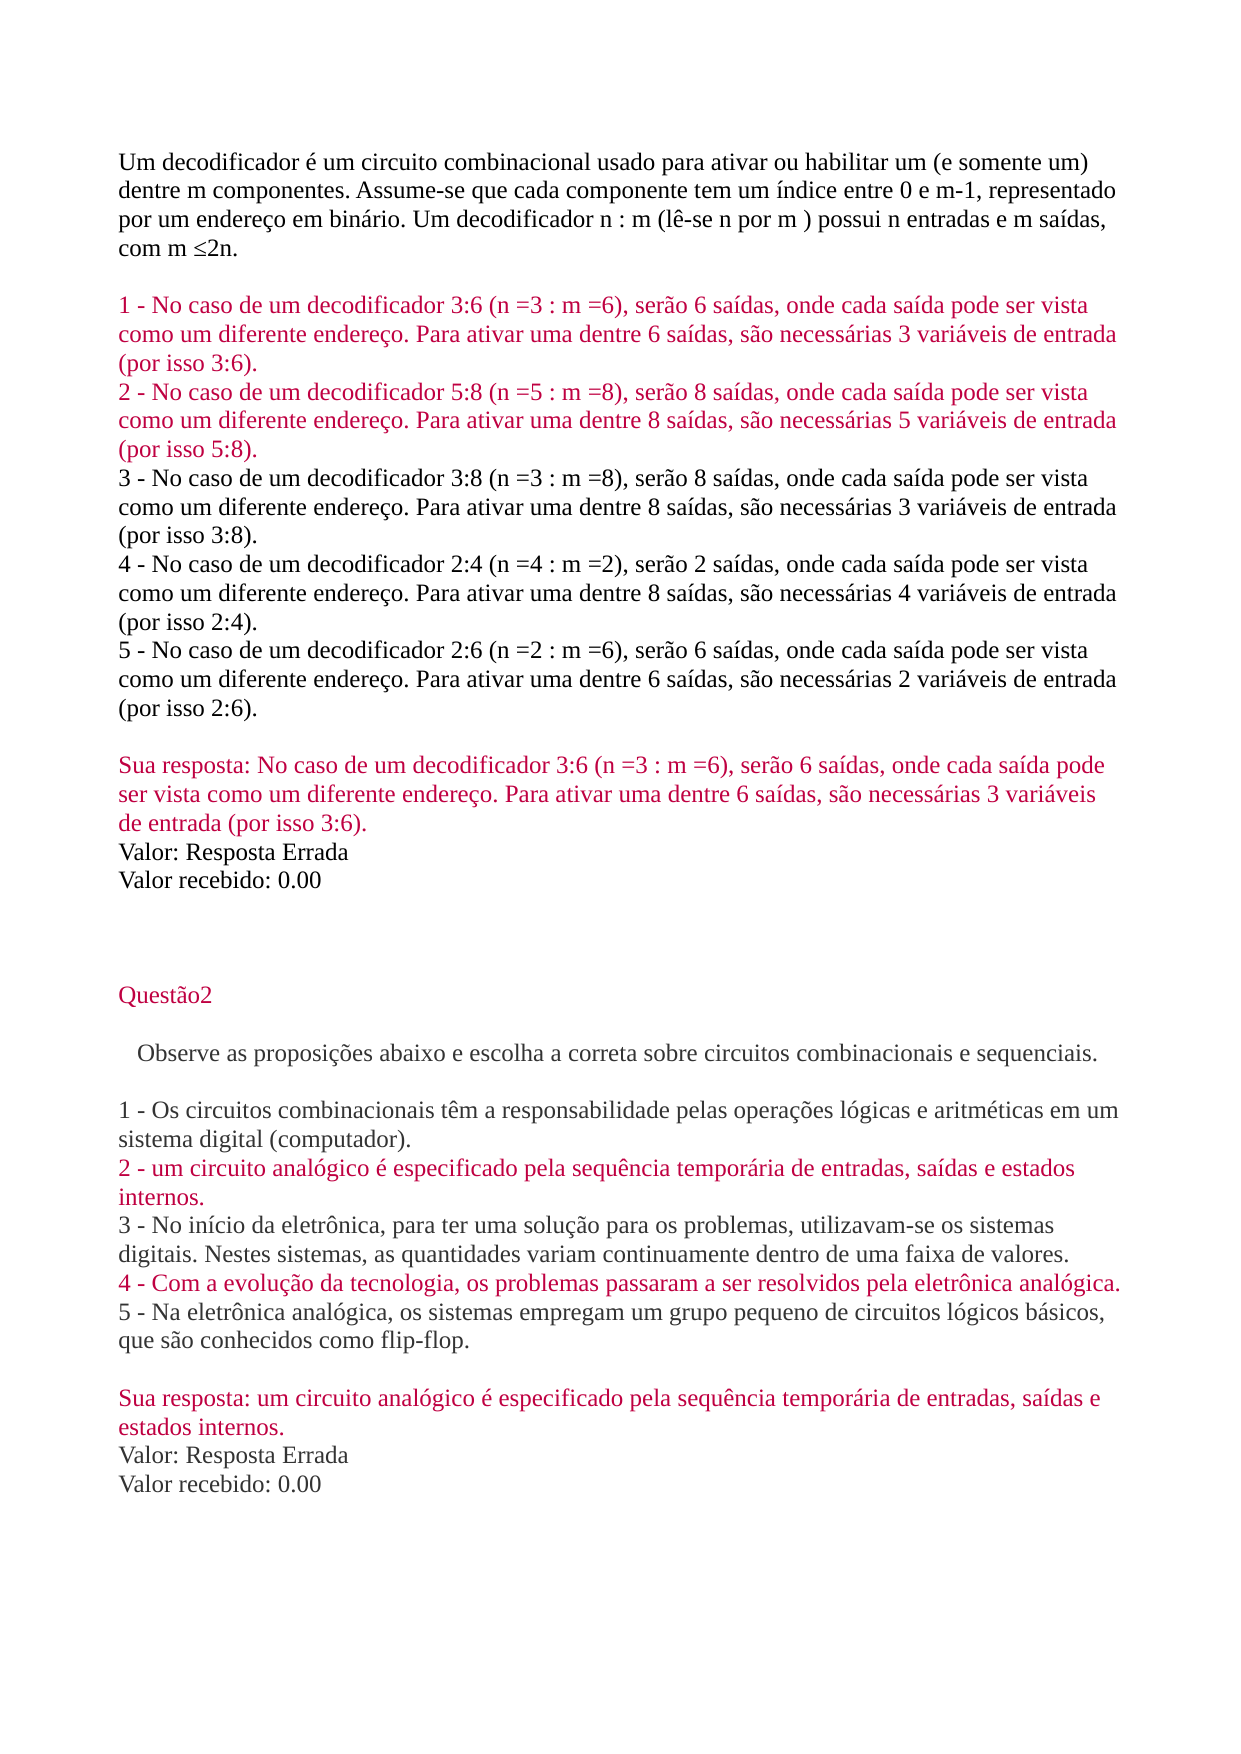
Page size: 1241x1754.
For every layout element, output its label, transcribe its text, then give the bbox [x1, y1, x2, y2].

text 5 - Na eletrônica analógica, os sistemas empregam um grupo pequeno de circuitos lógicos básicos, que são conhecidos como flip-flop. [118, 1297, 1122, 1354]
text Questão2 [118, 981, 1122, 1009]
text Um decodificador é um circuito combinacional usado para ativar ou habilitar um (e somente um) dentre m componentes. Assume-se que cada componente tem um índice entre 0 e m-1, representado por um endereço em binário. Um decodificador n : m (lê-se n por m ) possui n entradas e m saídas, com m ≤2n. [118, 147, 1122, 262]
text 3 - No início da eletrônica, para ter uma solução para os problemas, utilizavam-se os sistemas digitais. Nestes sistemas, as quantidades variam continuamente dentro de uma faixa de valores. [118, 1211, 1122, 1268]
text 2 - No caso de um decodificador 5:8 (n =5 : m =8), serão 8 saídas, onde cada saída pode ser vista como um diferente endereço. Para ativar uma dentre 8 saídas, são necessárias 5 variáveis de entrada (por isso 5:8). [118, 377, 1122, 463]
text Valor: Resposta Errada [118, 1441, 1122, 1469]
text Sua resposta: No caso de um decodificador 3:6 (n =3 : m =6), serão 6 saídas, onde cada saída pode ser vista como um diferente endereço. Para ativar uma dentre 6 saídas, são necessárias 3 variáveis de entrada (por isso 3:6). [118, 751, 1122, 837]
text 1 - No caso de um decodificador 3:6 (n =3 : m =6), serão 6 saídas, onde cada saída pode ser vista como um diferente endereço. Para ativar uma dentre 6 saídas, são necessárias 3 variáveis de entrada (por isso 3:6). [118, 291, 1122, 377]
text 2 - um circuito analógico é especificado pela sequência temporária de entradas, saídas e estados internos. [118, 1153, 1122, 1211]
text Sua resposta: um circuito analógico é especificado pela sequência temporária de entradas, saídas e estados internos. [118, 1383, 1122, 1441]
text Observe as proposições abaixo e escolha a correta sobre circuitos combinacionais e sequenciais. [118, 1038, 1122, 1067]
text 3 - No caso de um decodificador 3:8 (n =3 : m =8), serão 8 saídas, onde cada saída pode ser vista como um diferente endereço. Para ativar uma dentre 8 saídas, são necessárias 3 variáveis de entrada (por isso 3:8). [118, 463, 1122, 549]
text 4 - Com a evolução da tecnologia, os problemas passaram a ser resolvidos pela eletrônica analógica. [118, 1268, 1122, 1297]
text 4 - No caso de um decodificador 2:4 (n =4 : m =2), serão 2 saídas, onde cada saída pode ser vista como um diferente endereço. Para ativar uma dentre 8 saídas, são necessárias 4 variáveis de entrada (por isso 2:4). [118, 549, 1122, 636]
text 5 - No caso de um decodificador 2:6 (n =2 : m =6), serão 6 saídas, onde cada saída pode ser vista como um diferente endereço. Para ativar uma dentre 6 saídas, são necessárias 2 variáveis de entrada (por isso 2:6). [118, 636, 1122, 722]
text Valor recebido: 0.00 [118, 1469, 1122, 1498]
text Valor: Resposta Errada [118, 837, 1122, 866]
text 1 - Os circuitos combinacionais têm a responsabilidade pelas operações lógicas e aritméticas em um sistema digital (computador). [118, 1096, 1122, 1153]
text Valor recebido: 0.00 [118, 866, 1122, 894]
